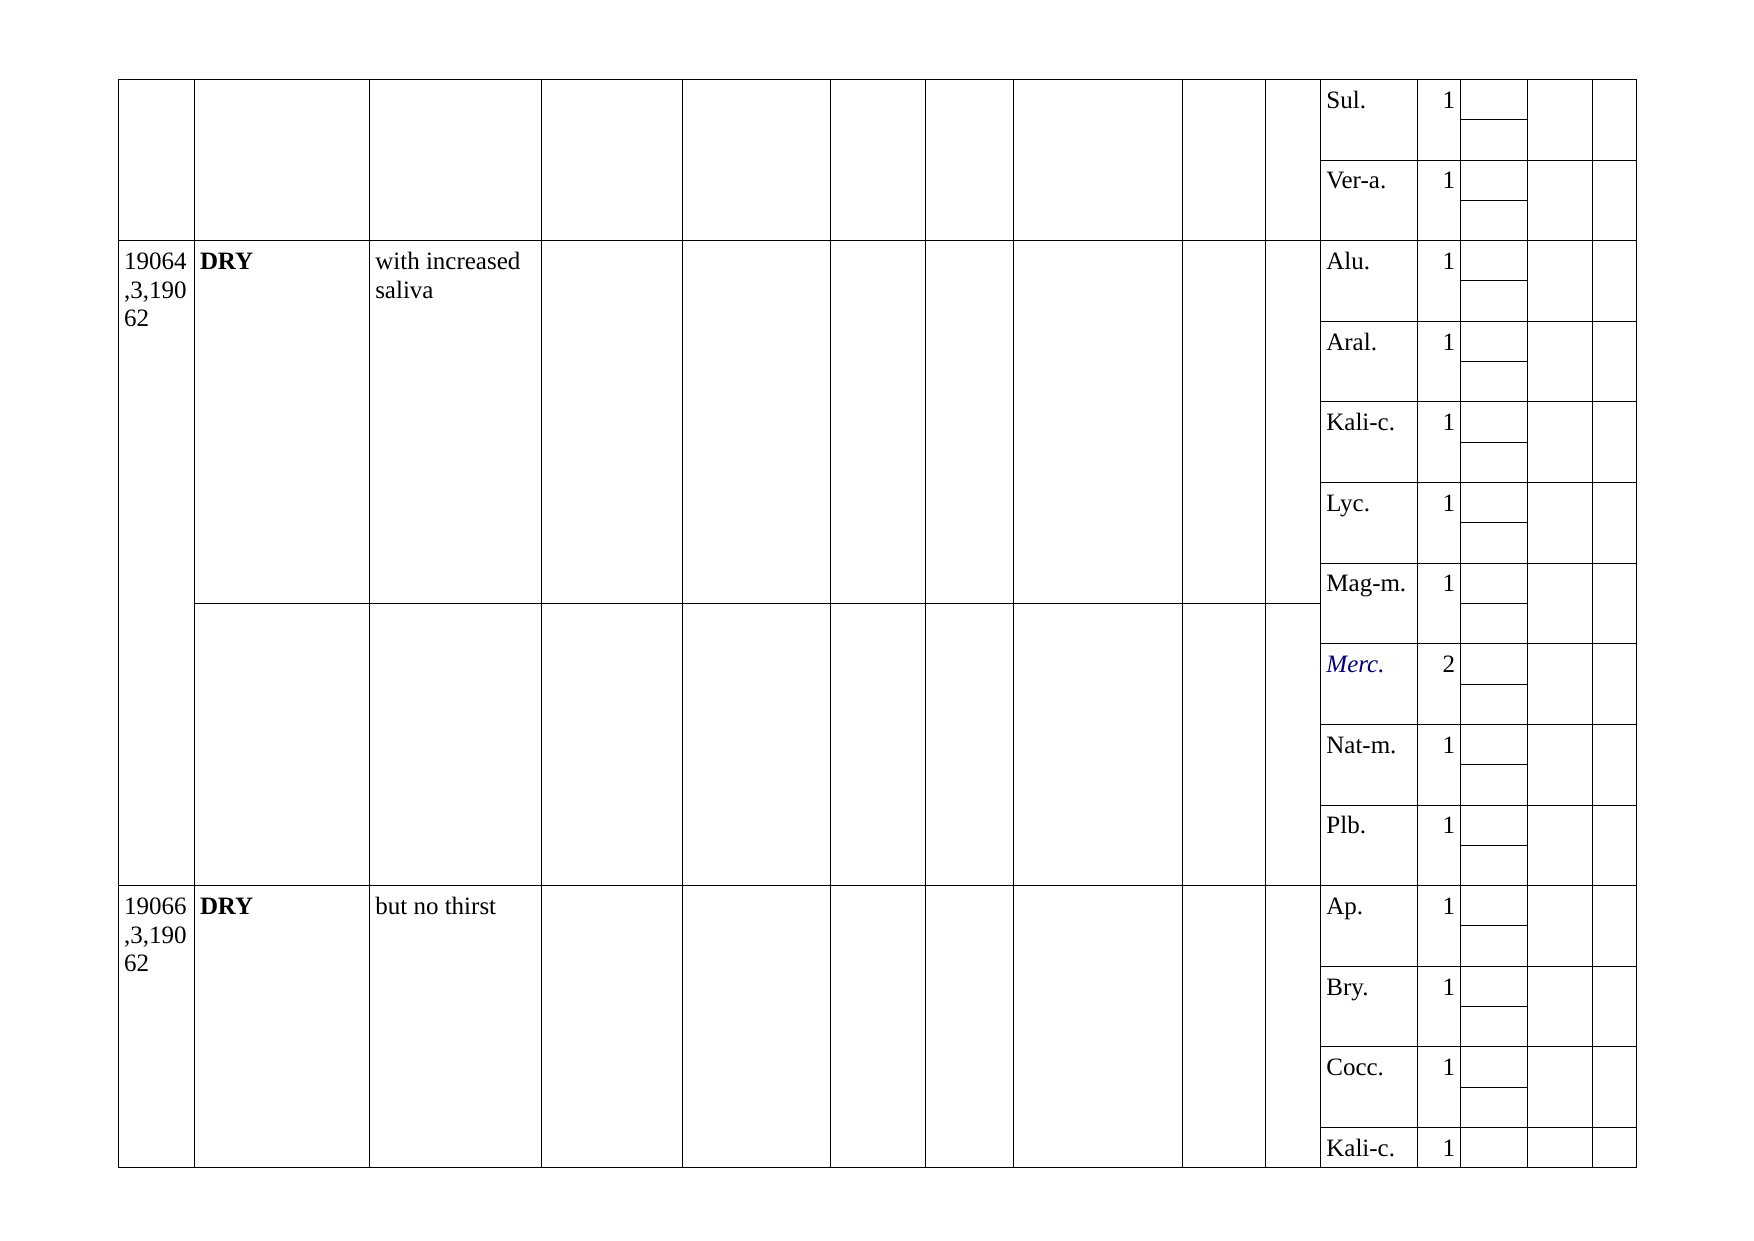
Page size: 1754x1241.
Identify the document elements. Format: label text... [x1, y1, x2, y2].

table_cell [1461, 483, 1527, 522]
table_cell Aral. [1321, 322, 1417, 401]
table_cell [370, 80, 541, 240]
table_cell 1 [1418, 886, 1460, 966]
table_cell Cocc. [1321, 1047, 1417, 1127]
table_cell 1 [1418, 161, 1460, 240]
table_cell Ver-a. [1321, 161, 1417, 240]
table_cell [1461, 967, 1527, 1006]
table_cell [926, 80, 1013, 240]
table_cell [1014, 604, 1182, 885]
table_cell [1461, 685, 1527, 724]
table_cell [1528, 564, 1592, 643]
table_cell [831, 604, 925, 885]
table_cell [1014, 80, 1182, 240]
table_cell [1593, 1047, 1636, 1127]
table_cell [1461, 886, 1527, 925]
table_cell [1528, 967, 1592, 1046]
table_cell 19064,3,19062 [119, 241, 194, 885]
table_cell [1528, 322, 1592, 401]
table_cell [1014, 886, 1182, 1167]
table_cell [1593, 241, 1636, 321]
table_cell dry [195, 886, 369, 1167]
table_cell 1 [1418, 967, 1460, 1046]
table_cell [1528, 1128, 1592, 1167]
table_cell [1266, 886, 1320, 1167]
table_cell [1461, 362, 1527, 401]
table_cell 1 [1418, 1128, 1460, 1167]
table_cell [1593, 322, 1636, 401]
table_cell [1593, 80, 1636, 159]
table_cell Nat-m. [1321, 725, 1417, 804]
table_cell Lyc. [1321, 483, 1417, 563]
table_cell [1528, 725, 1592, 804]
table_cell [831, 886, 925, 1167]
table_cell [1183, 80, 1265, 240]
table_cell [1461, 201, 1527, 240]
table_cell [1266, 604, 1320, 885]
table_cell [1593, 161, 1636, 240]
table_cell [1593, 806, 1636, 885]
table_cell 1 [1418, 564, 1460, 643]
table_cell [1528, 806, 1592, 885]
table_cell 2 [1418, 644, 1460, 724]
table_cell [1461, 120, 1527, 159]
table_cell [542, 886, 682, 1167]
table_cell but no thirst [370, 886, 541, 1167]
table_cell [1528, 644, 1592, 724]
table_cell [370, 604, 541, 885]
table_cell [1593, 725, 1636, 804]
table_cell 1 [1418, 241, 1460, 321]
table_cell 1 [1418, 1047, 1460, 1127]
table_cell [1461, 1088, 1527, 1127]
table_cell with increased saliva [370, 241, 541, 603]
table_cell [1461, 725, 1527, 764]
table_cell [1461, 846, 1527, 885]
table_cell 1 [1418, 725, 1460, 804]
table_cell [542, 241, 682, 603]
table_cell [542, 604, 682, 885]
table_cell [1461, 564, 1527, 603]
table_cell dry [195, 241, 369, 603]
table_cell [1461, 161, 1527, 200]
table_cell [926, 886, 1013, 1167]
table_cell [1461, 604, 1527, 643]
table_cell [1528, 1047, 1592, 1127]
table_cell 19066,3,19062 [119, 886, 194, 1167]
table_cell [1528, 80, 1592, 159]
table_cell [1461, 402, 1527, 442]
table_cell 1 [1418, 402, 1460, 482]
table_cell Mag-m. [1321, 564, 1417, 643]
table_cell [1461, 644, 1527, 683]
table_cell Sul. [1321, 80, 1417, 159]
table_cell [926, 241, 1013, 603]
table_cell [1461, 241, 1527, 280]
table_cell [1593, 886, 1636, 966]
table_cell [1593, 1128, 1636, 1167]
table_cell [831, 241, 925, 603]
table_cell [926, 604, 1013, 885]
table_cell [1266, 80, 1320, 240]
table_cell [542, 80, 682, 240]
table_cell Merc. [1321, 644, 1417, 724]
table_cell [1593, 644, 1636, 724]
table_cell [1593, 967, 1636, 1046]
table_cell [1461, 926, 1527, 966]
table_cell [1183, 241, 1265, 603]
table_cell [1528, 483, 1592, 563]
table_cell [1461, 1007, 1527, 1046]
table_cell [1014, 241, 1182, 603]
table_cell [1266, 241, 1320, 603]
table_cell [119, 80, 194, 240]
table_cell [1183, 886, 1265, 1167]
table_cell [1461, 1047, 1527, 1087]
table_cell 1 [1418, 322, 1460, 401]
table_cell Bry. [1321, 967, 1417, 1046]
table_cell [1528, 241, 1592, 321]
table_cell [1528, 886, 1592, 966]
table_cell [1461, 322, 1527, 361]
table_cell [1528, 402, 1592, 482]
table_cell [195, 80, 369, 240]
table_cell [683, 80, 830, 240]
table_cell [831, 80, 925, 240]
table_cell Ap. [1321, 886, 1417, 966]
table_cell [1183, 604, 1265, 885]
table_cell Plb. [1321, 806, 1417, 885]
table_cell [195, 604, 369, 885]
table_cell Kali-c. [1321, 402, 1417, 482]
table_cell [1528, 161, 1592, 240]
table_cell [1461, 281, 1527, 321]
table_cell 1 [1418, 80, 1460, 159]
table_cell Kali-c. [1321, 1128, 1417, 1167]
table_cell [1593, 402, 1636, 482]
table_cell [1593, 483, 1636, 563]
table_cell [1461, 443, 1527, 482]
table_cell [1461, 765, 1527, 804]
table_cell [683, 886, 830, 1167]
table_cell [683, 604, 830, 885]
table_cell [1593, 564, 1636, 643]
table_cell Alu. [1321, 241, 1417, 321]
table_cell [1461, 1128, 1527, 1167]
table_cell [683, 241, 830, 603]
table_cell [1461, 806, 1527, 845]
table_cell 1 [1418, 806, 1460, 885]
table_cell [1461, 523, 1527, 563]
table_cell [1461, 80, 1527, 119]
table_cell 1 [1418, 483, 1460, 563]
